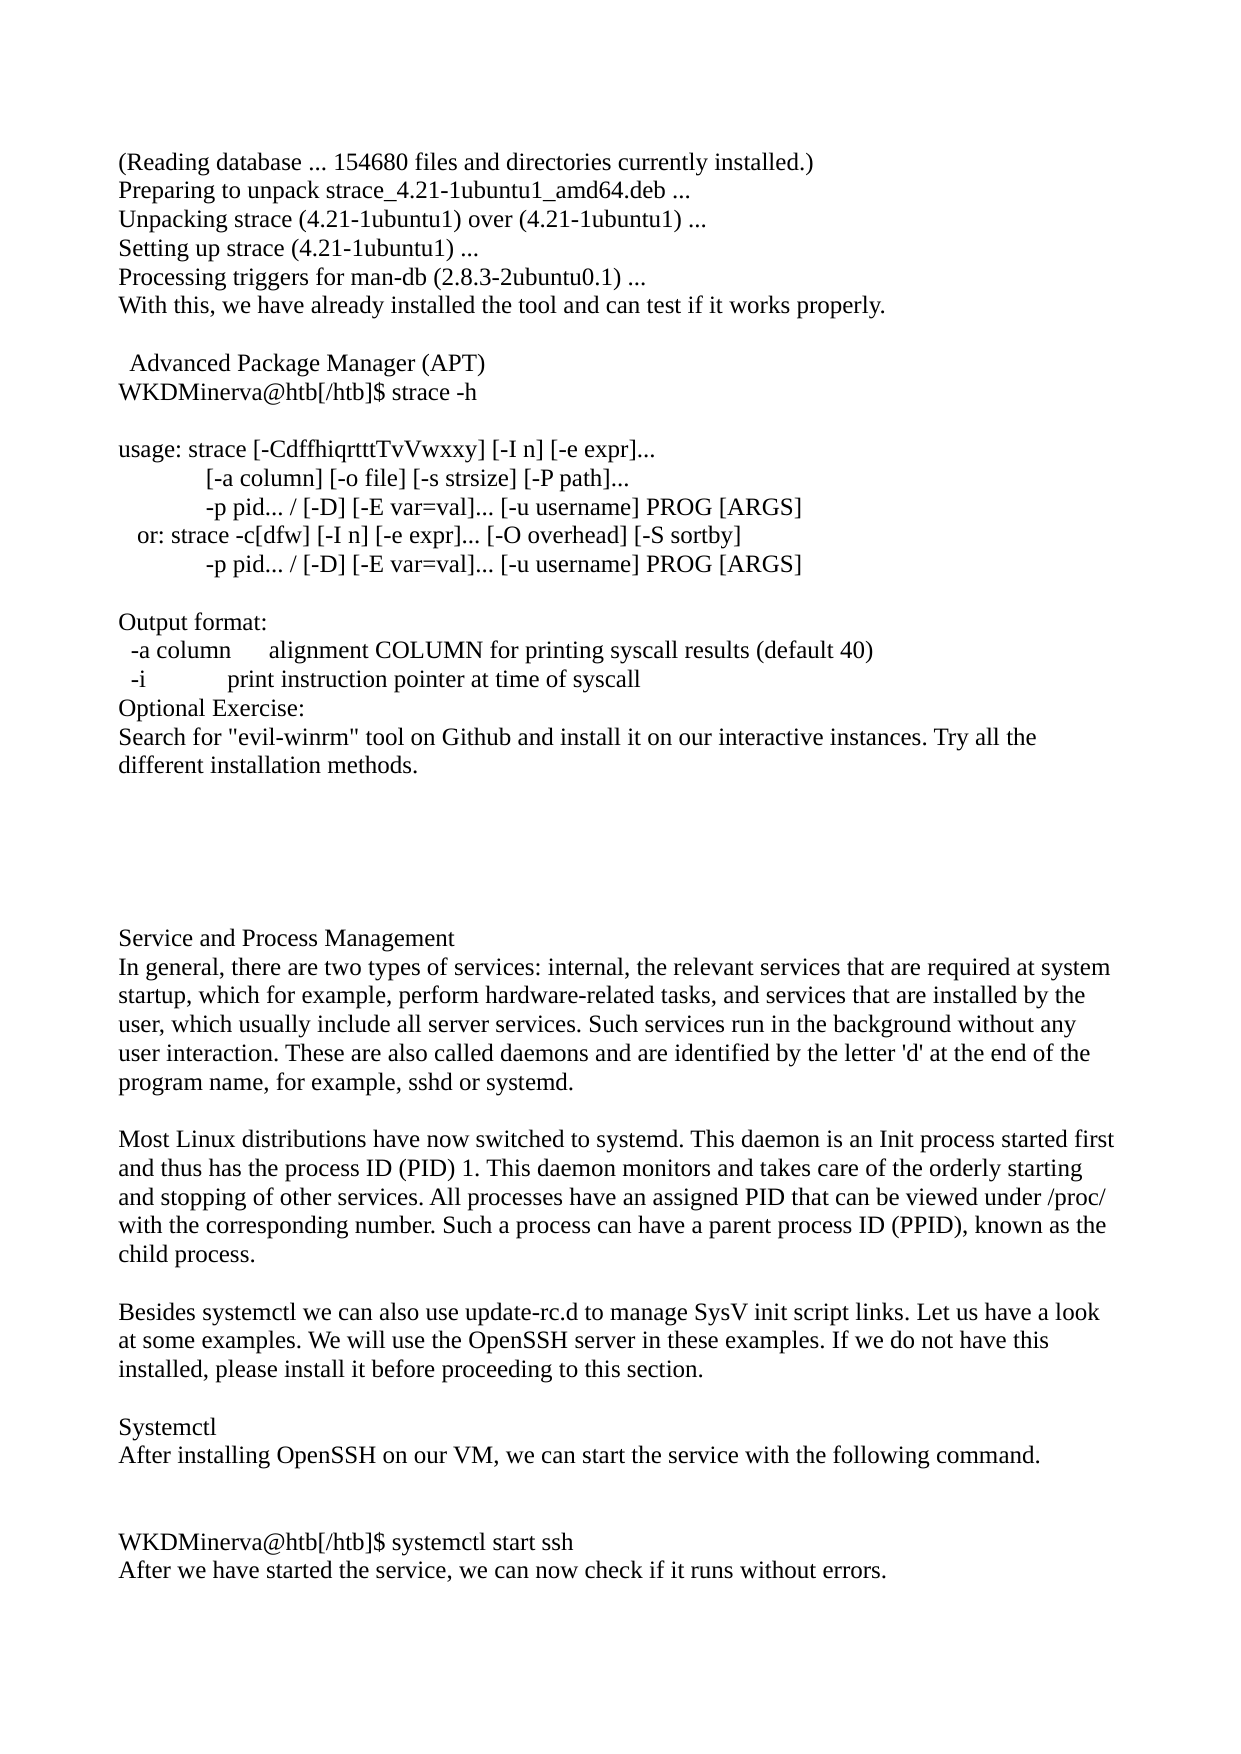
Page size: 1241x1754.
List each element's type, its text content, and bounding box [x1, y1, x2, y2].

text Search for "evil-winrm" tool on Github and install it on our interactive instances. Try all the different installation methods. [118, 722, 1122, 779]
text Processing triggers for man-db (2.8.3-2ubuntu0.1) ... [118, 262, 1122, 291]
text Optional Exercise: [118, 693, 1122, 722]
text After we have started the service, we can now check if it runs without errors. [118, 1556, 1122, 1584]
text [-a column] [-o file] [-s strsize] [-P path]... [118, 463, 1122, 492]
text Setting up strace (4.21-1ubuntu1) ... [118, 233, 1122, 262]
text After installing OpenSSH on our VM, we can start the service with the following command. [118, 1441, 1122, 1469]
text Most Linux distributions have now switched to systemd. This daemon is an Init process started first and thus has the process ID (PID) 1. This daemon monitors and takes care of the orderly starting and stopping of other services. All processes have an assigned PID that can be viewed under /proc/ with the corresponding number. Such a process can have a parent process ID (PPID), known as the child process. [118, 1124, 1122, 1268]
text Besides systemctl we can also use update-rc.d to manage SysV init script links. Let us have a look at some examples. We will use the OpenSSH server in these examples. If we do not have this installed, please install it before proceeding to this section. [118, 1297, 1122, 1383]
text -p pid... / [-D] [-E var=val]... [-u username] PROG [ARGS] [118, 492, 1122, 521]
text WKDMinerva@htb[/htb]$ strace -h [118, 377, 1122, 406]
text Service and Process Management [118, 923, 1122, 952]
text With this, we have already installed the tool and can test if it works properly. [118, 291, 1122, 319]
text WKDMinerva@htb[/htb]$ systemctl start ssh [118, 1527, 1122, 1556]
text Output format: [118, 607, 1122, 636]
text or: strace -c[dfw] [-I n] [-e expr]... [-O overhead] [-S sortby] [118, 521, 1122, 549]
text Advanced Package Manager (APT) [118, 348, 1122, 377]
text Unpacking strace (4.21-1ubuntu1) over (4.21-1ubuntu1) ... [118, 204, 1122, 233]
text In general, there are two types of services: internal, the relevant services that are required at system startup, which for example, perform hardware-related tasks, and services that are installed by the user, which usually include all server services. Such services run in the background without any user interaction. These are also called daemons and are identified by the letter 'd' at the end of the program name, for example, sshd or systemd. [118, 952, 1122, 1096]
text (Reading database ... 154680 files and directories currently installed.) [118, 147, 1122, 176]
text -p pid... / [-D] [-E var=val]... [-u username] PROG [ARGS] [118, 549, 1122, 578]
text -i print instruction pointer at time of syscall [118, 664, 1122, 693]
text Preparing to unpack strace_4.21-1ubuntu1_amd64.deb ... [118, 176, 1122, 204]
text -a column alignment COLUMN for printing syscall results (default 40) [118, 636, 1122, 664]
text Systemctl [118, 1412, 1122, 1441]
text usage: strace [-CdffhiqrtttTvVwxxy] [-I n] [-e expr]... [118, 434, 1122, 463]
